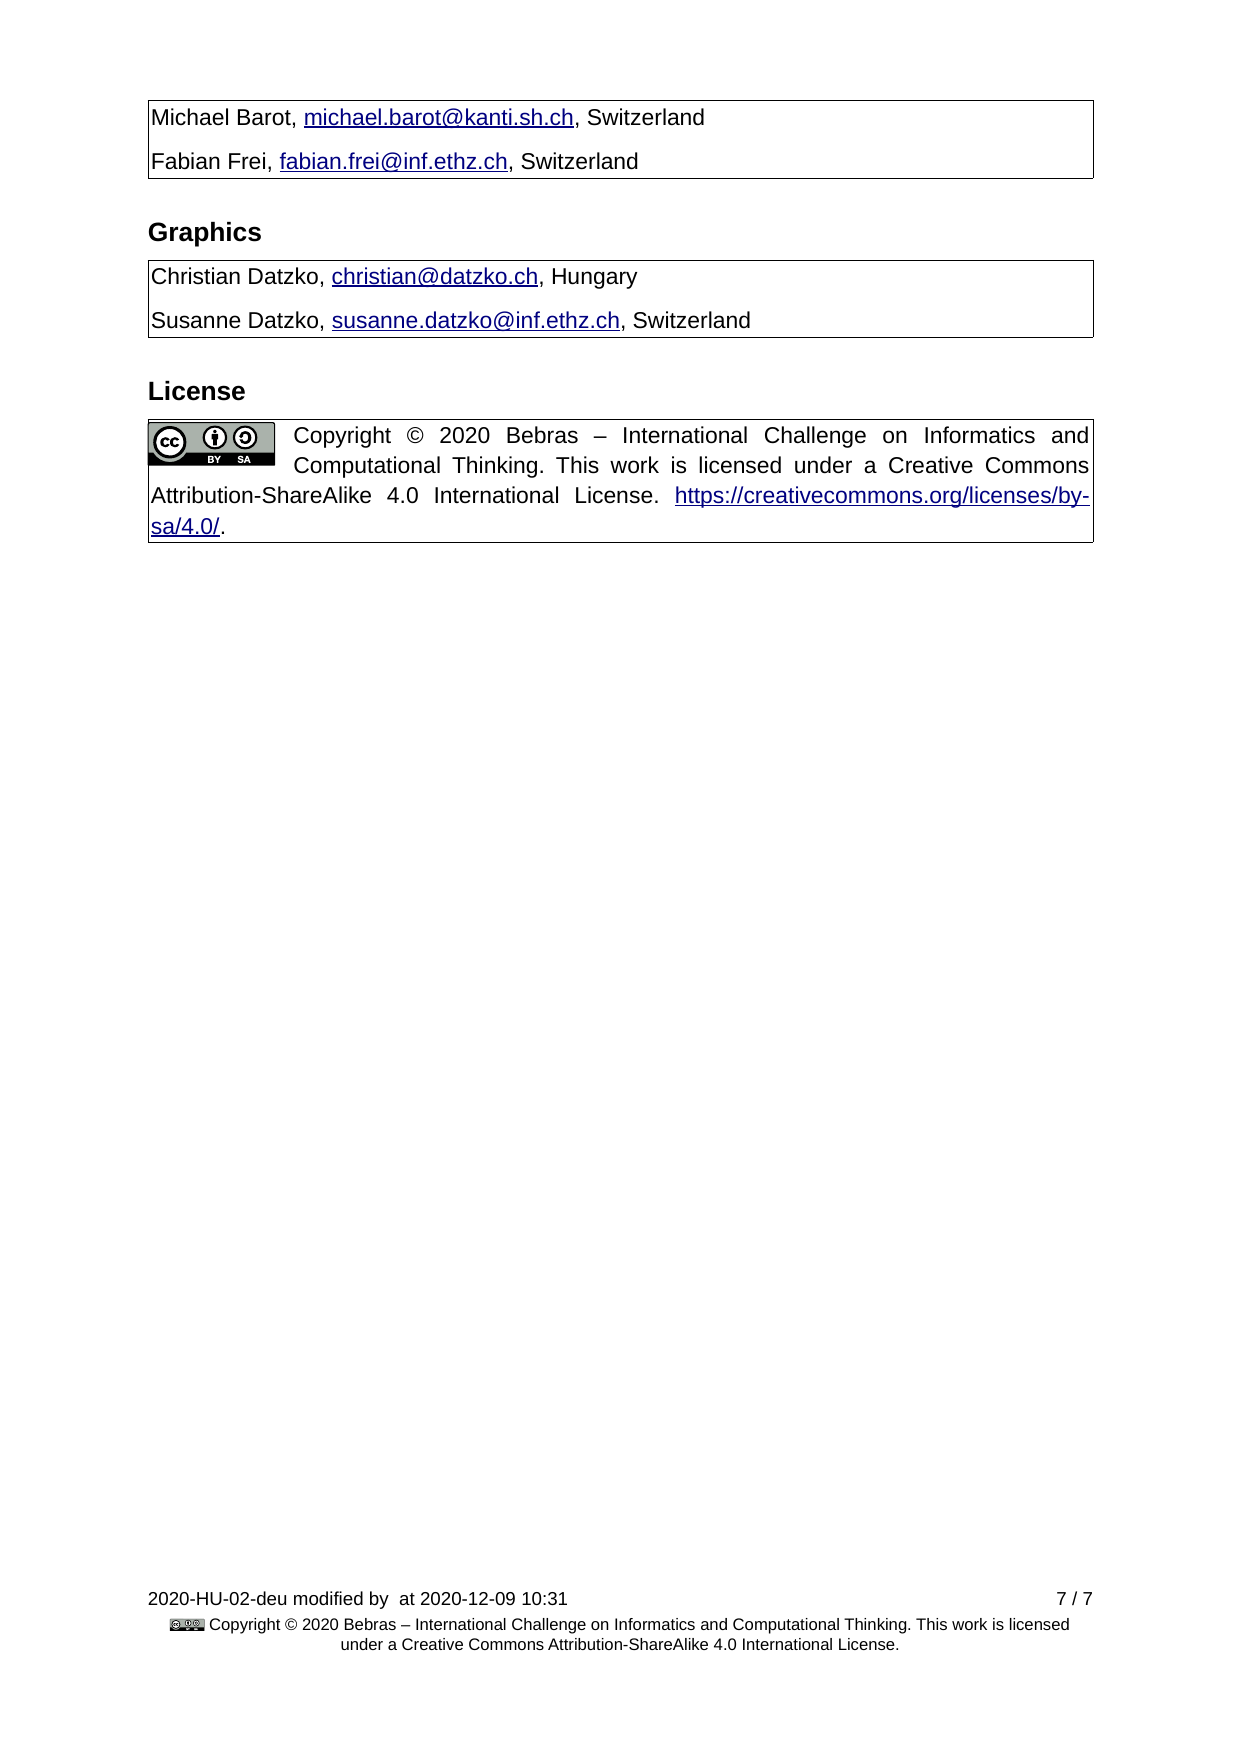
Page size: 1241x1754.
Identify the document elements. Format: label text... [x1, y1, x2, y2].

text Susanne Datzko, susanne.datzko@inf.ethz.ch, Switzerland [149, 304, 1093, 337]
text Michael Barot, michael.barot@kanti.sh.ch, Switzerland [149, 101, 1093, 130]
subtitle Graphics [148, 217, 1093, 247]
subtitle License [148, 376, 1093, 406]
text Copyright © 2020 Bebras – International Challenge on Informatics and Computational Thinking. This work is licensed under a Creative Commons Attribution-ShareAlike 4.0 International License. https://creativecommons.org/licenses/by-sa/4.0/. [149, 420, 1093, 542]
text Christian Datzko, christian@datzko.ch, Hungary [149, 261, 1093, 289]
text Fabian Frei, fabian.frei@inf.ethz.ch, Switzerland [149, 145, 1093, 178]
